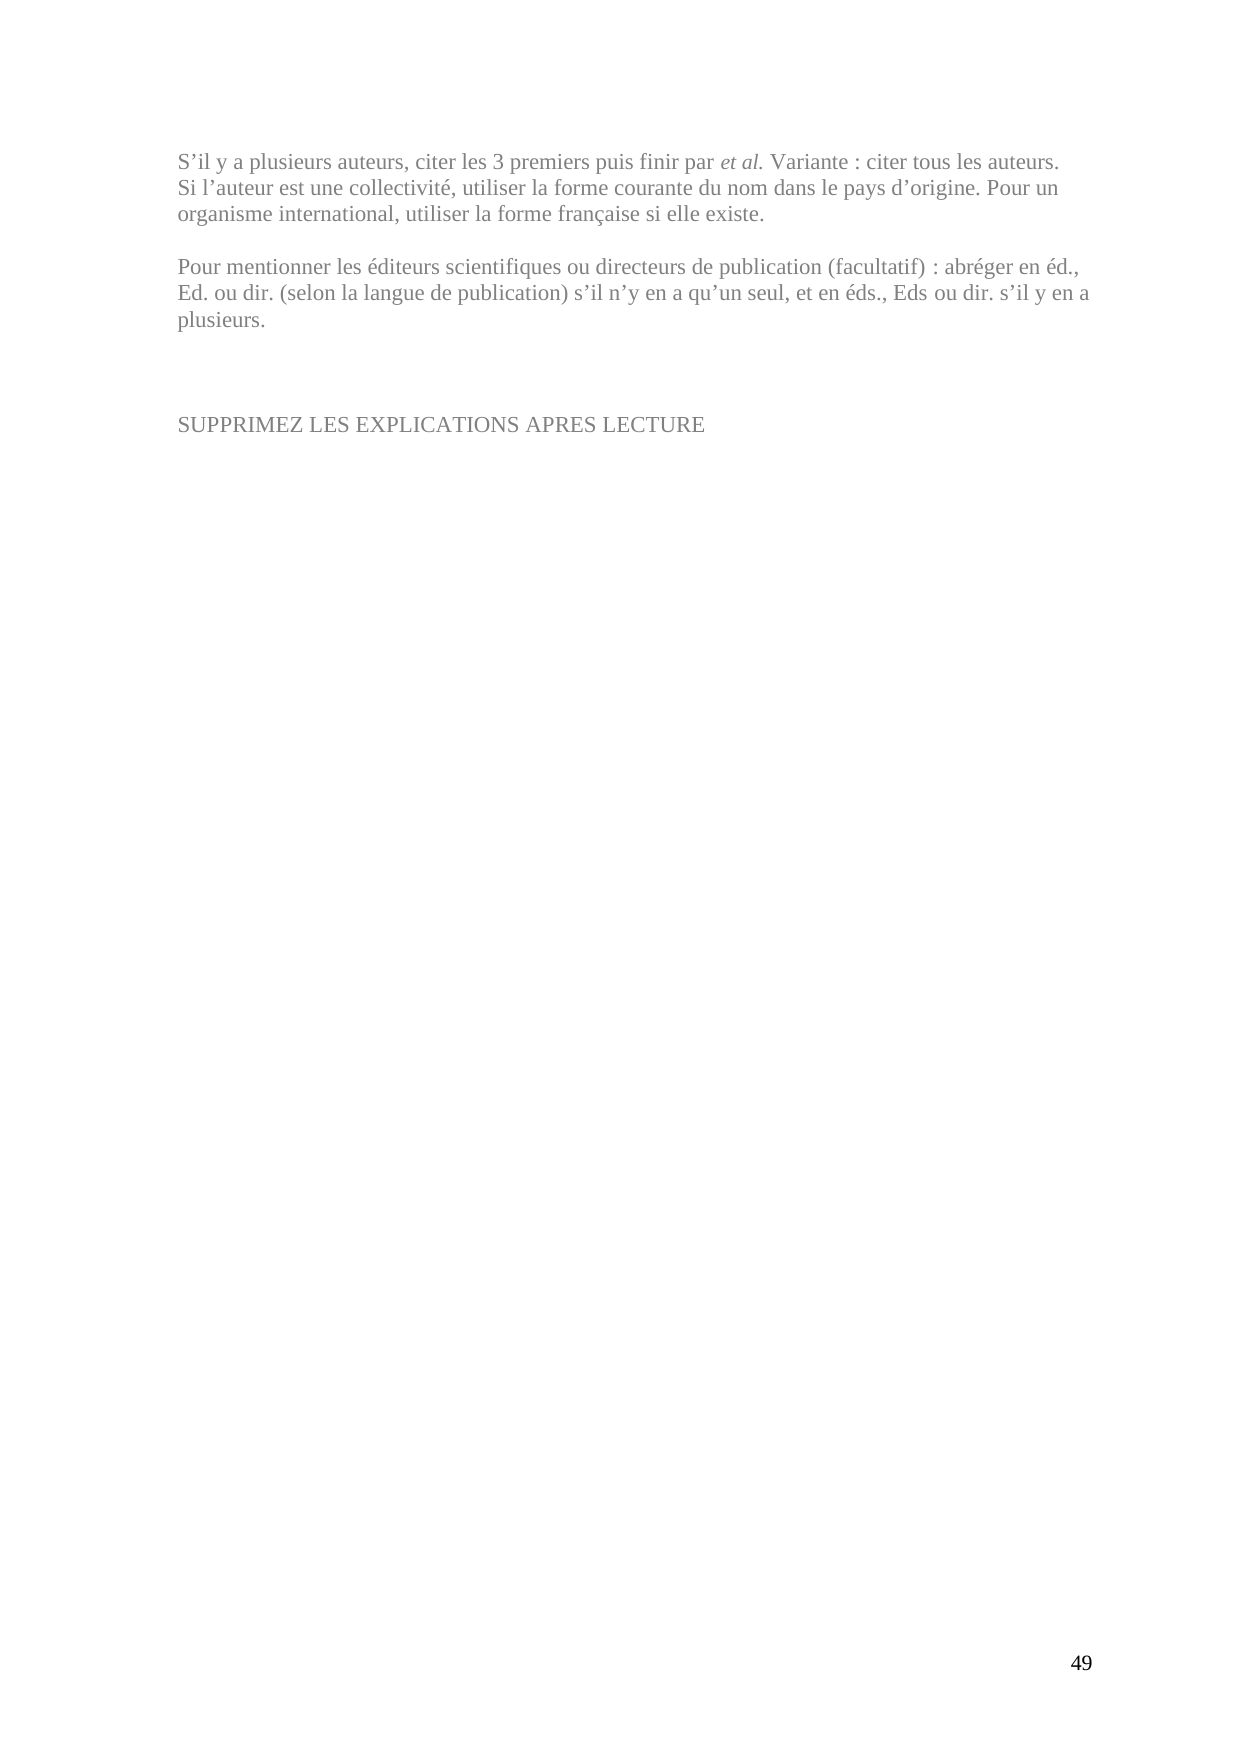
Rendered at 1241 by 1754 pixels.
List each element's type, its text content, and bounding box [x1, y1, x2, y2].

text Pour mentionner les éditeurs scientifiques ou directeurs de publication (facultatif) : abréger en éd., Ed. ou dir. (selon la langue de publication) s’il n’y en a qu’un seul, et en éds., Eds ou dir. s’il y en a plusieurs. [177, 253, 1092, 332]
text SUPPRIMEZ LES EXPLICATIONS APRES LECTURE [177, 411, 1092, 438]
text S’il y a plusieurs auteurs, citer les 3 premiers puis finir par et al. Variante : citer tous les auteurs. [177, 148, 1092, 174]
text Si l’auteur est une collectivité, utiliser la forme courante du nom dans le pays d’origine. Pour un organisme international, utiliser la forme française si elle existe. [177, 174, 1092, 227]
